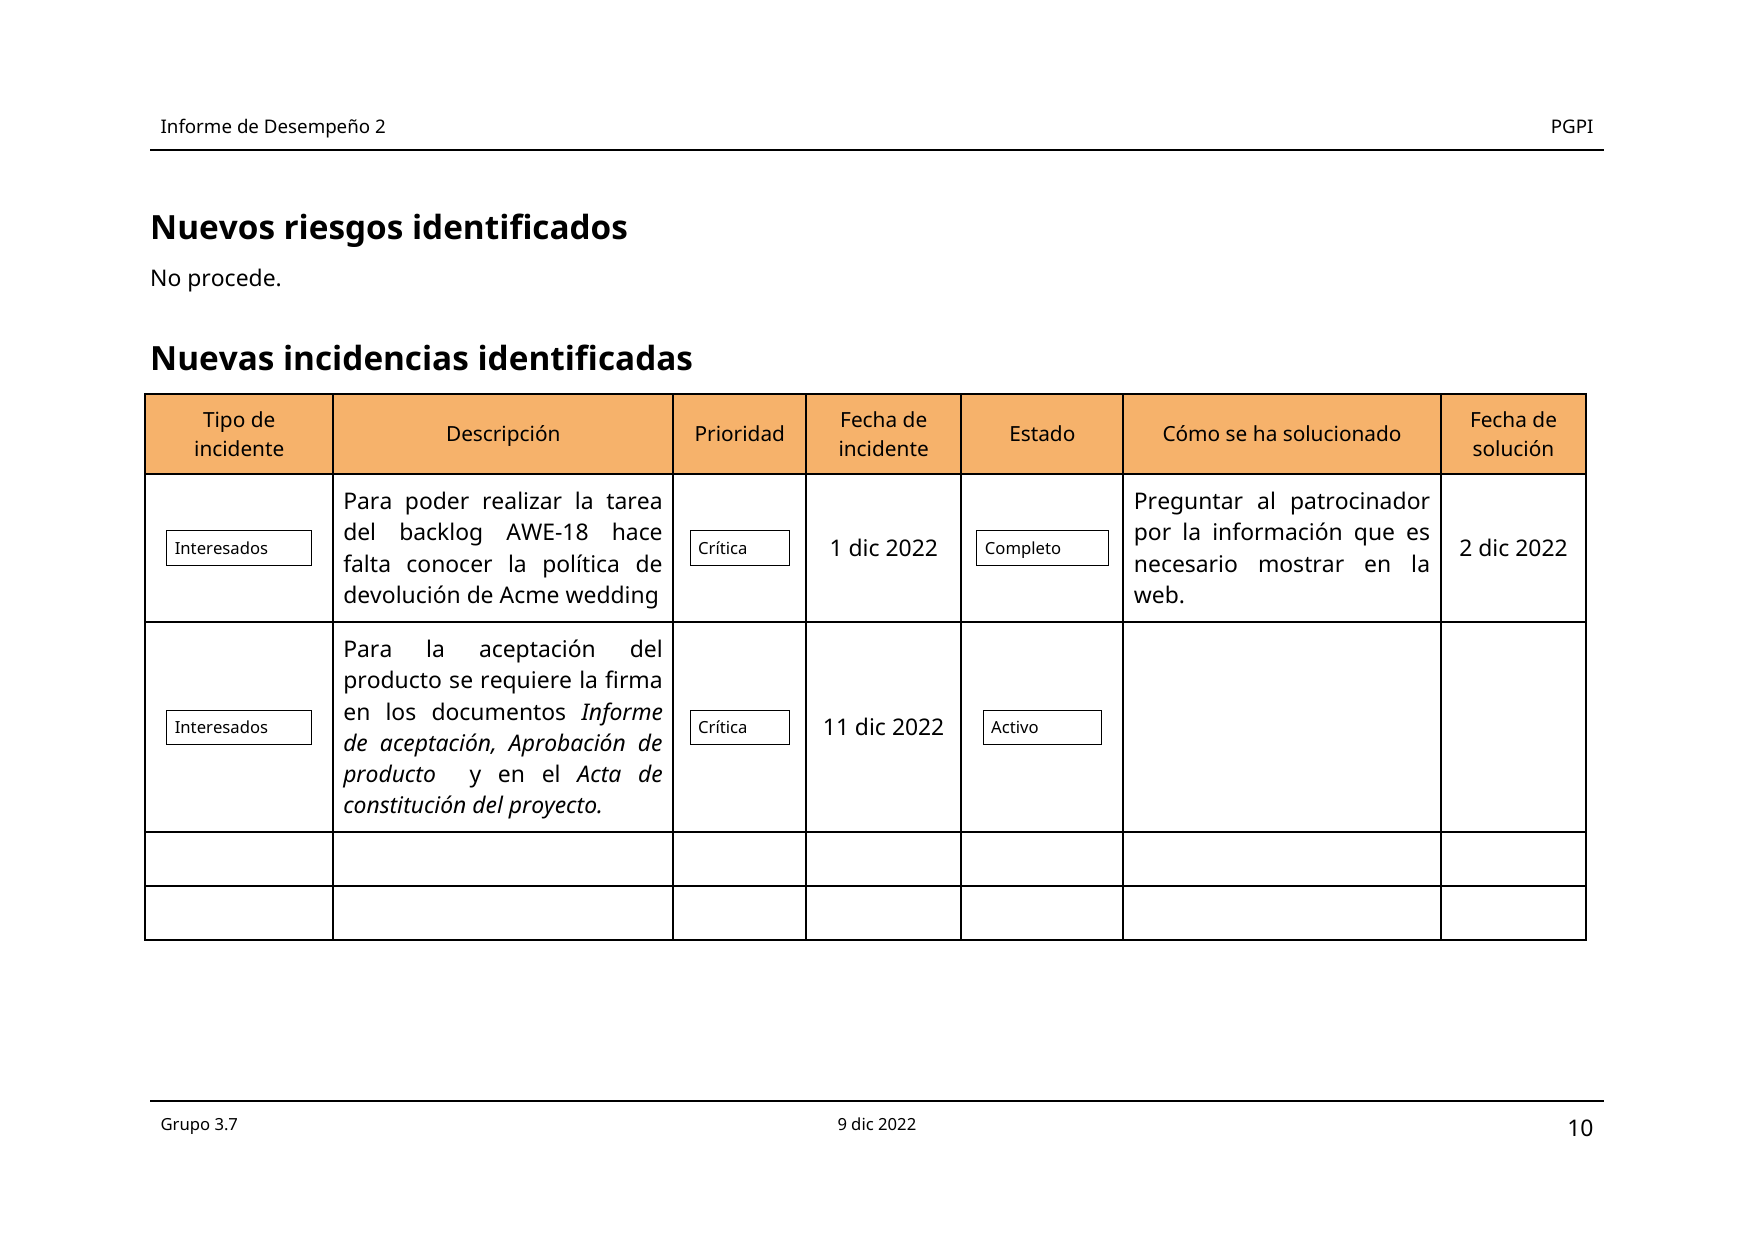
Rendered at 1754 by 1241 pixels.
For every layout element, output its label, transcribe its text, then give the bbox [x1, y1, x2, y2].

table_header Tipo de incidente [146, 395, 332, 473]
table_cell Para poder realizar la tarea del backlog AWE-18 hace falta conocer la política de devolución de Acme wedding [334, 475, 672, 621]
table_cell [334, 833, 672, 885]
table_cell [807, 887, 960, 939]
table_cell 2 dic 2022 [1442, 475, 1585, 621]
table_cell [674, 887, 805, 939]
table_cell Preguntar al patrocinador por la información que es necesario mostrar en la web. [1124, 475, 1440, 621]
table_cell [1442, 623, 1585, 831]
table_cell 1 dic 2022 [807, 475, 960, 621]
table_cell [146, 623, 332, 831]
table_header Estado [962, 395, 1122, 473]
table_header Cómo se ha solucionado [1124, 395, 1440, 473]
table_cell [146, 887, 332, 939]
table_header Fecha de incidente [807, 395, 960, 473]
table_cell [962, 833, 1122, 885]
table_cell [674, 623, 805, 831]
table_cell [1124, 887, 1440, 939]
table_cell [1442, 833, 1585, 885]
table_header Fecha de solución [1442, 395, 1585, 473]
table_header Descripción [334, 395, 672, 473]
table_cell [674, 833, 805, 885]
table_cell [962, 475, 1122, 621]
table_cell [807, 833, 960, 885]
subtitle Nuevos riesgos identificados [150, 204, 1604, 249]
table_cell 11 dic 2022 [807, 623, 960, 831]
subtitle Nuevas incidencias identificadas [150, 335, 1604, 380]
table_cell [962, 887, 1122, 939]
table_cell [334, 887, 672, 939]
table_cell [146, 833, 332, 885]
table_cell Para la aceptación del producto se requiere la firma en los documentos Informe de aceptación, Aprobación de producto y en el Acta de constitución del proyecto. [334, 623, 672, 831]
table_cell [1124, 833, 1440, 885]
table_cell [1124, 623, 1440, 831]
table_cell [962, 623, 1122, 831]
table_cell [674, 475, 805, 621]
table_cell [146, 475, 332, 621]
text No procede. [150, 262, 1604, 293]
table_header Prioridad [674, 395, 805, 473]
table_cell [1442, 887, 1585, 939]
